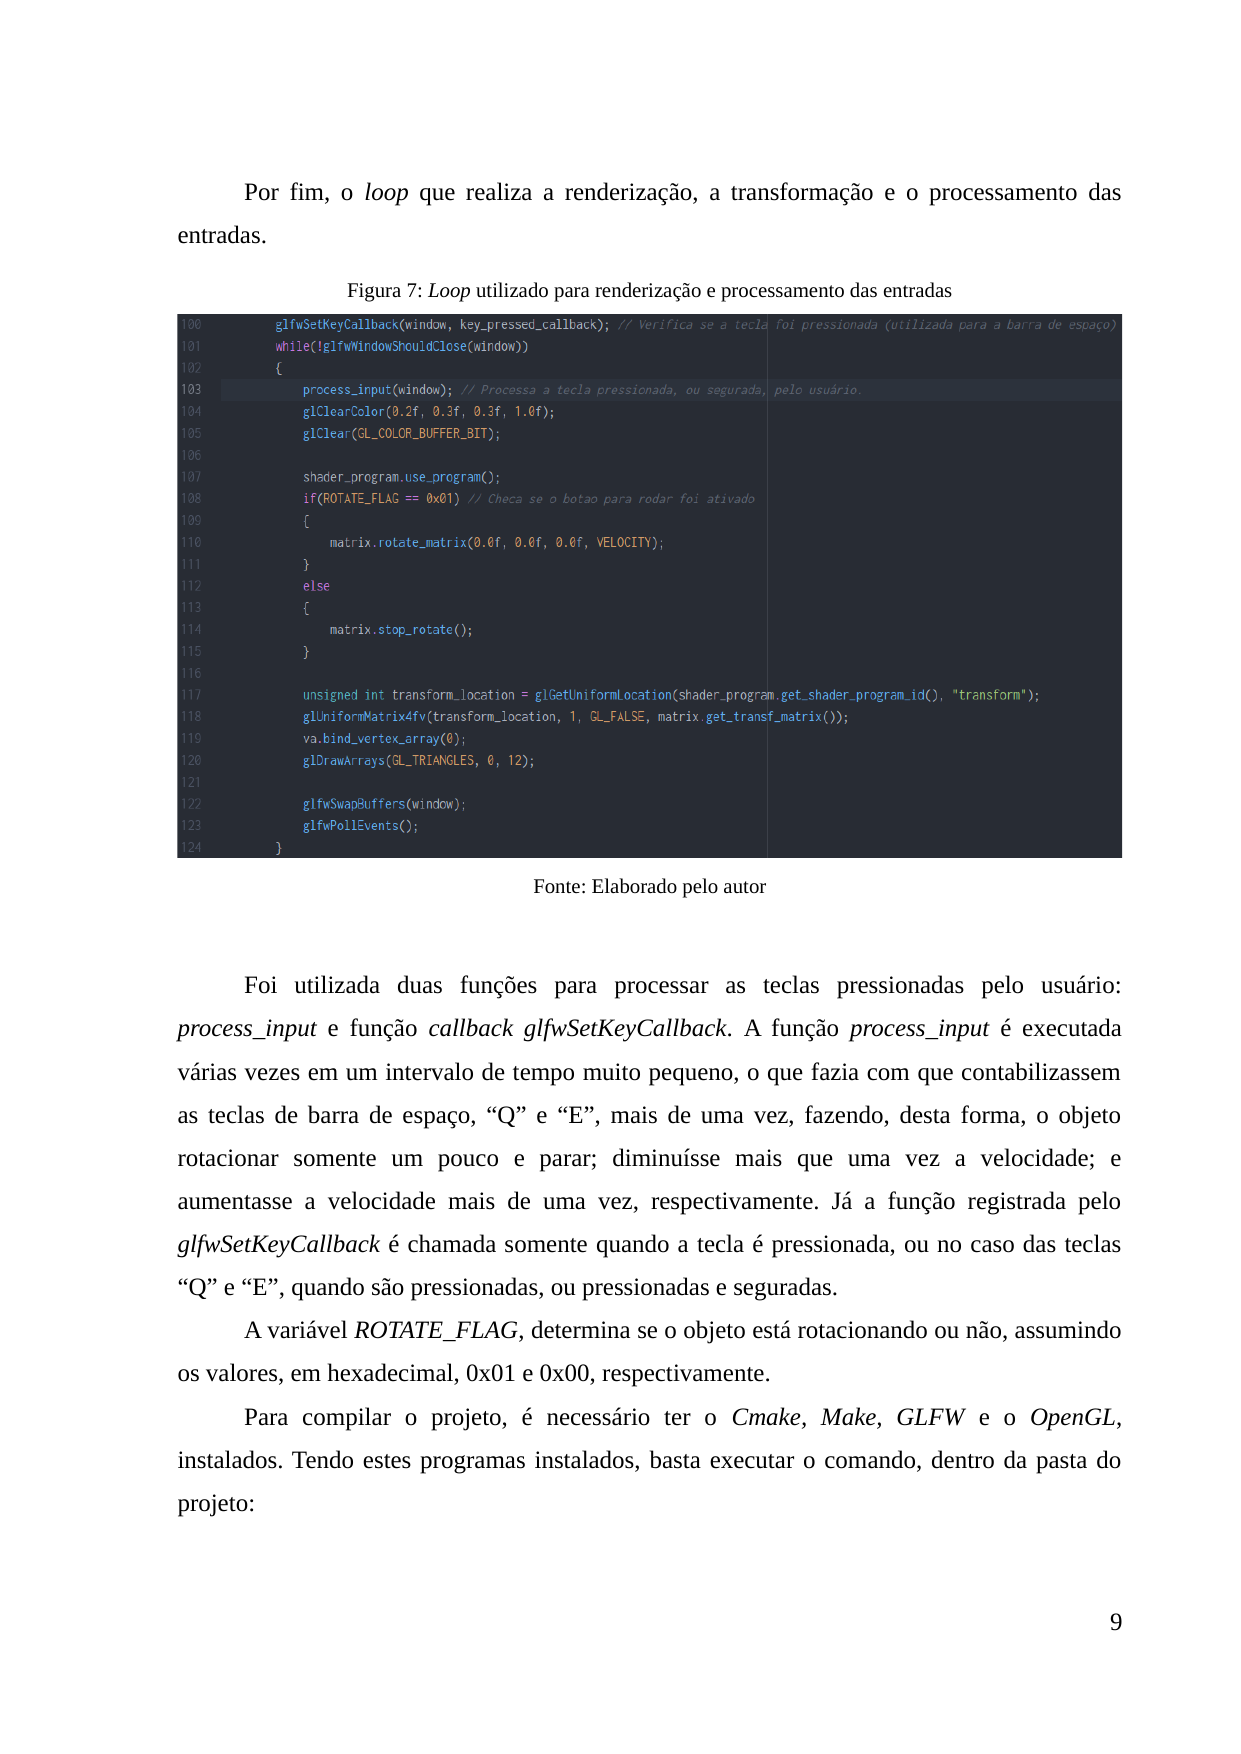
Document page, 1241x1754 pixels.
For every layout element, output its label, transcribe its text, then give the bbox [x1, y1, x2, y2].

text Figura 7: Loop utilizado para renderização e processamento das entradas [177, 278, 1122, 302]
text A variável ROTATE_FLAG, determina se o objeto está rotacionando ou não, assumindo os valores, em hexadecimal, 0x01 e 0x00, respectivamente. [177, 1315, 1122, 1387]
text Foi utilizada duas funções para processar as teclas pressionadas pelo usuário: process_input e função callback glfwSetKeyCallback. A função process_input é executada várias vezes em um intervalo de tempo muito pequeno, o que fazia com que contabilizassem as teclas de barra de espaço, “Q” e “E”, mais de uma vez, fazendo, desta forma, o objeto rotacionar somente um pouco e parar; diminuísse mais que uma vez a velocidade; e aumentasse a velocidade mais de uma vez, respectivamente. Já a função registrada pelo glfwSetKeyCallback é chamada somente quando a tecla é pressionada, ou no caso das teclas “Q” e “E”, quando são pressionadas, ou pressionadas e seguradas. [177, 970, 1122, 1301]
text Por fim, o loop que realiza a renderização, a transformação e o processamento das entradas. [177, 177, 1122, 249]
text Para compilar o projeto, é necessário ter o Cmake, Make, GLFW e o OpenGL, instalados. Tendo estes programas instalados, basta executar o comando, dentro da pasta do projeto: [177, 1402, 1122, 1517]
picture [177, 314, 1123, 858]
text Fonte: Elaborado pelo autor [177, 858, 1122, 898]
